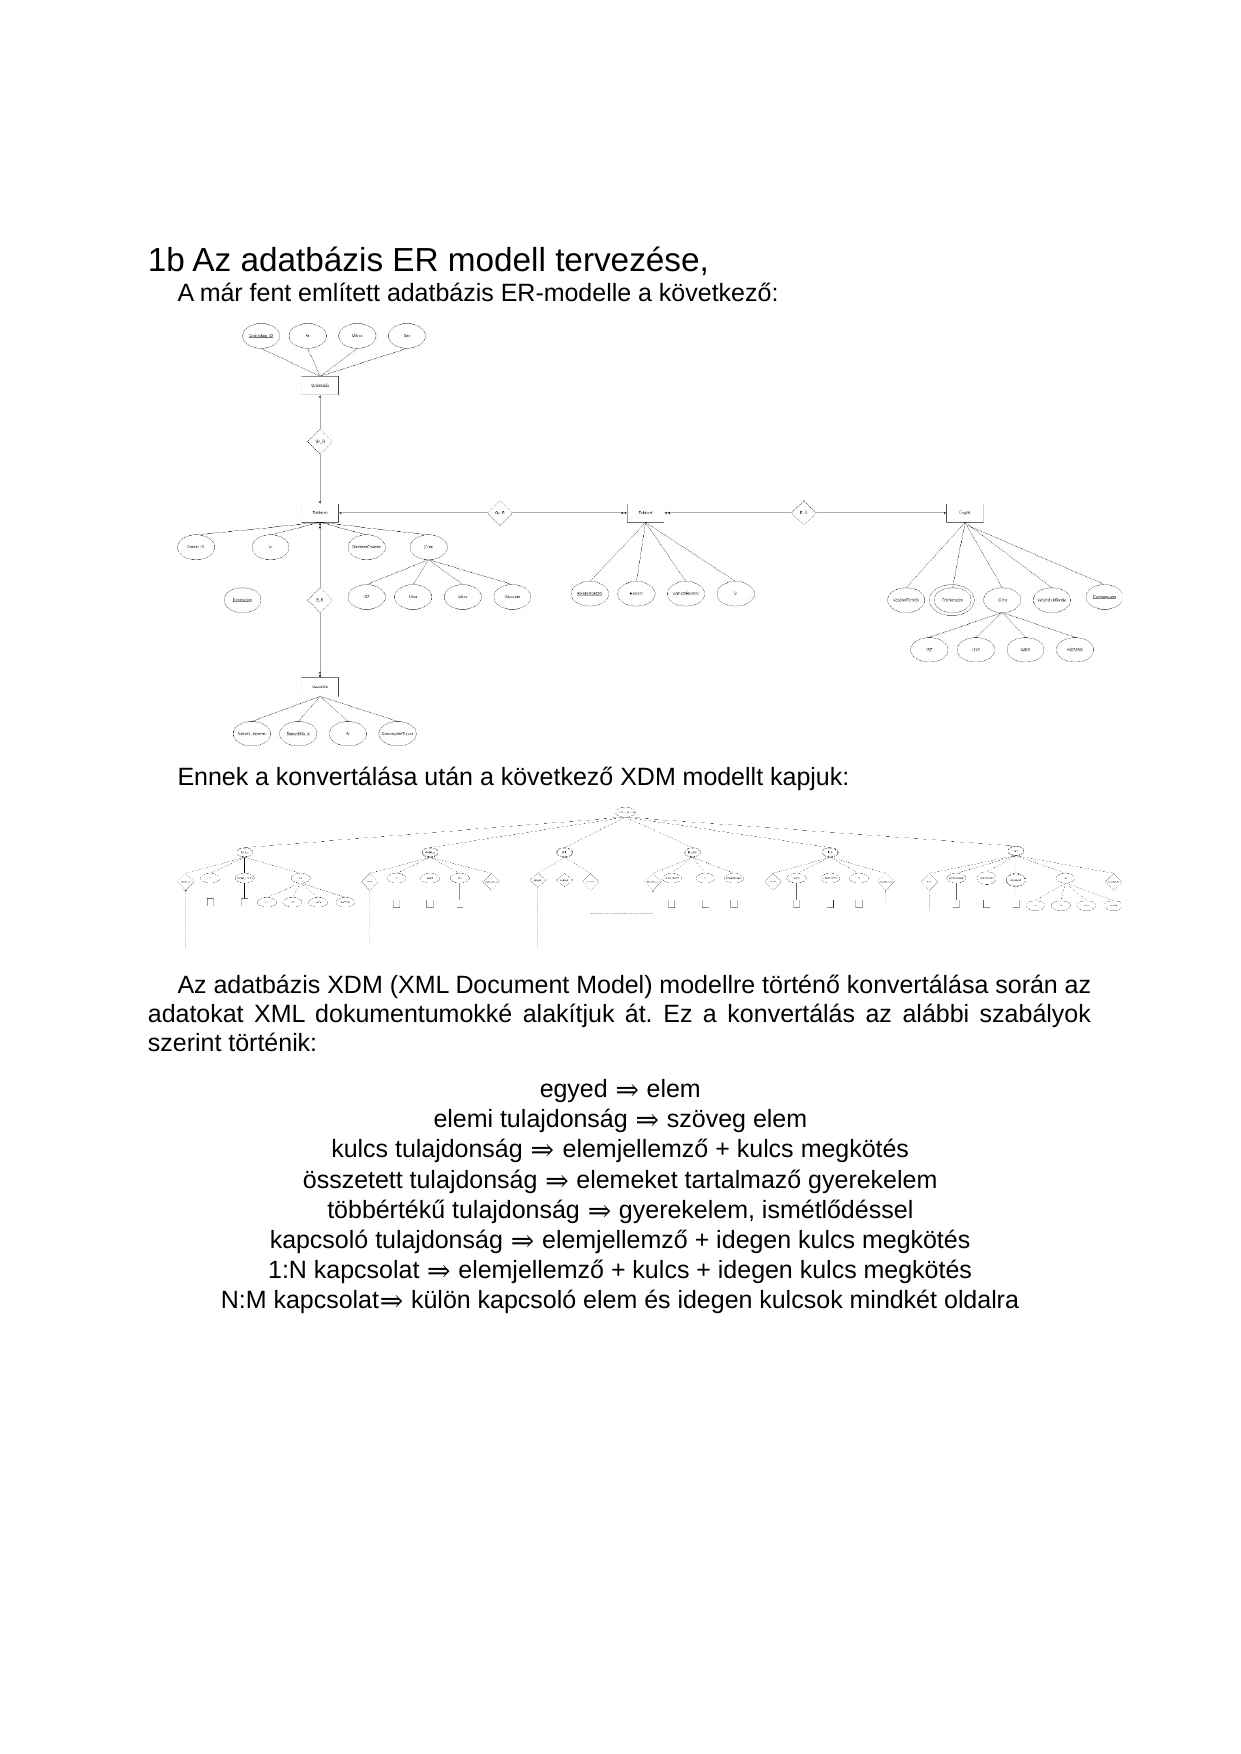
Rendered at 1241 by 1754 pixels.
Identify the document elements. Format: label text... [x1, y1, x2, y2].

text 1:N kapcsolat ⇒ elemjellemző + kulcs + idegen kulcs megkötés [148, 1253, 1093, 1284]
text A már fent említett adatbázis ER-modelle a következő: [148, 278, 1093, 307]
text többértékű tulajdonság ⇒ gyerekelem, ismétlődéssel [148, 1193, 1093, 1223]
text N:M kapcsolat⇒ külön kapcsoló elem és idegen kulcsok mindkét oldalra [148, 1284, 1093, 1314]
text elemi tulajdonság ⇒ szöveg elem [148, 1103, 1093, 1133]
text kulcs tulajdonság ⇒ elemjellemző + kulcs megkötés [148, 1133, 1093, 1163]
text egyed ⇒ elem [148, 1073, 1093, 1103]
text összetett tulajdonság ⇒ elemeket tartalmaző gyerekelem [148, 1163, 1093, 1193]
text kapcsoló tulajdonság ⇒ elemjellemző + idegen kulcs megkötés [148, 1223, 1093, 1253]
text Az adatbázis XDM (XML Document Model) modellre történő konvertálása során az adatokat XML dokumentumokké alakítjuk át. Ez a konvertálás az alábbi szabályok szerint történik: [148, 970, 1093, 1056]
text Ennek a konvertálása után a következő XDM modellt kapjuk: [148, 762, 1093, 791]
subtitle 1b Az adatbázis ER modell tervezése, [148, 240, 1093, 278]
